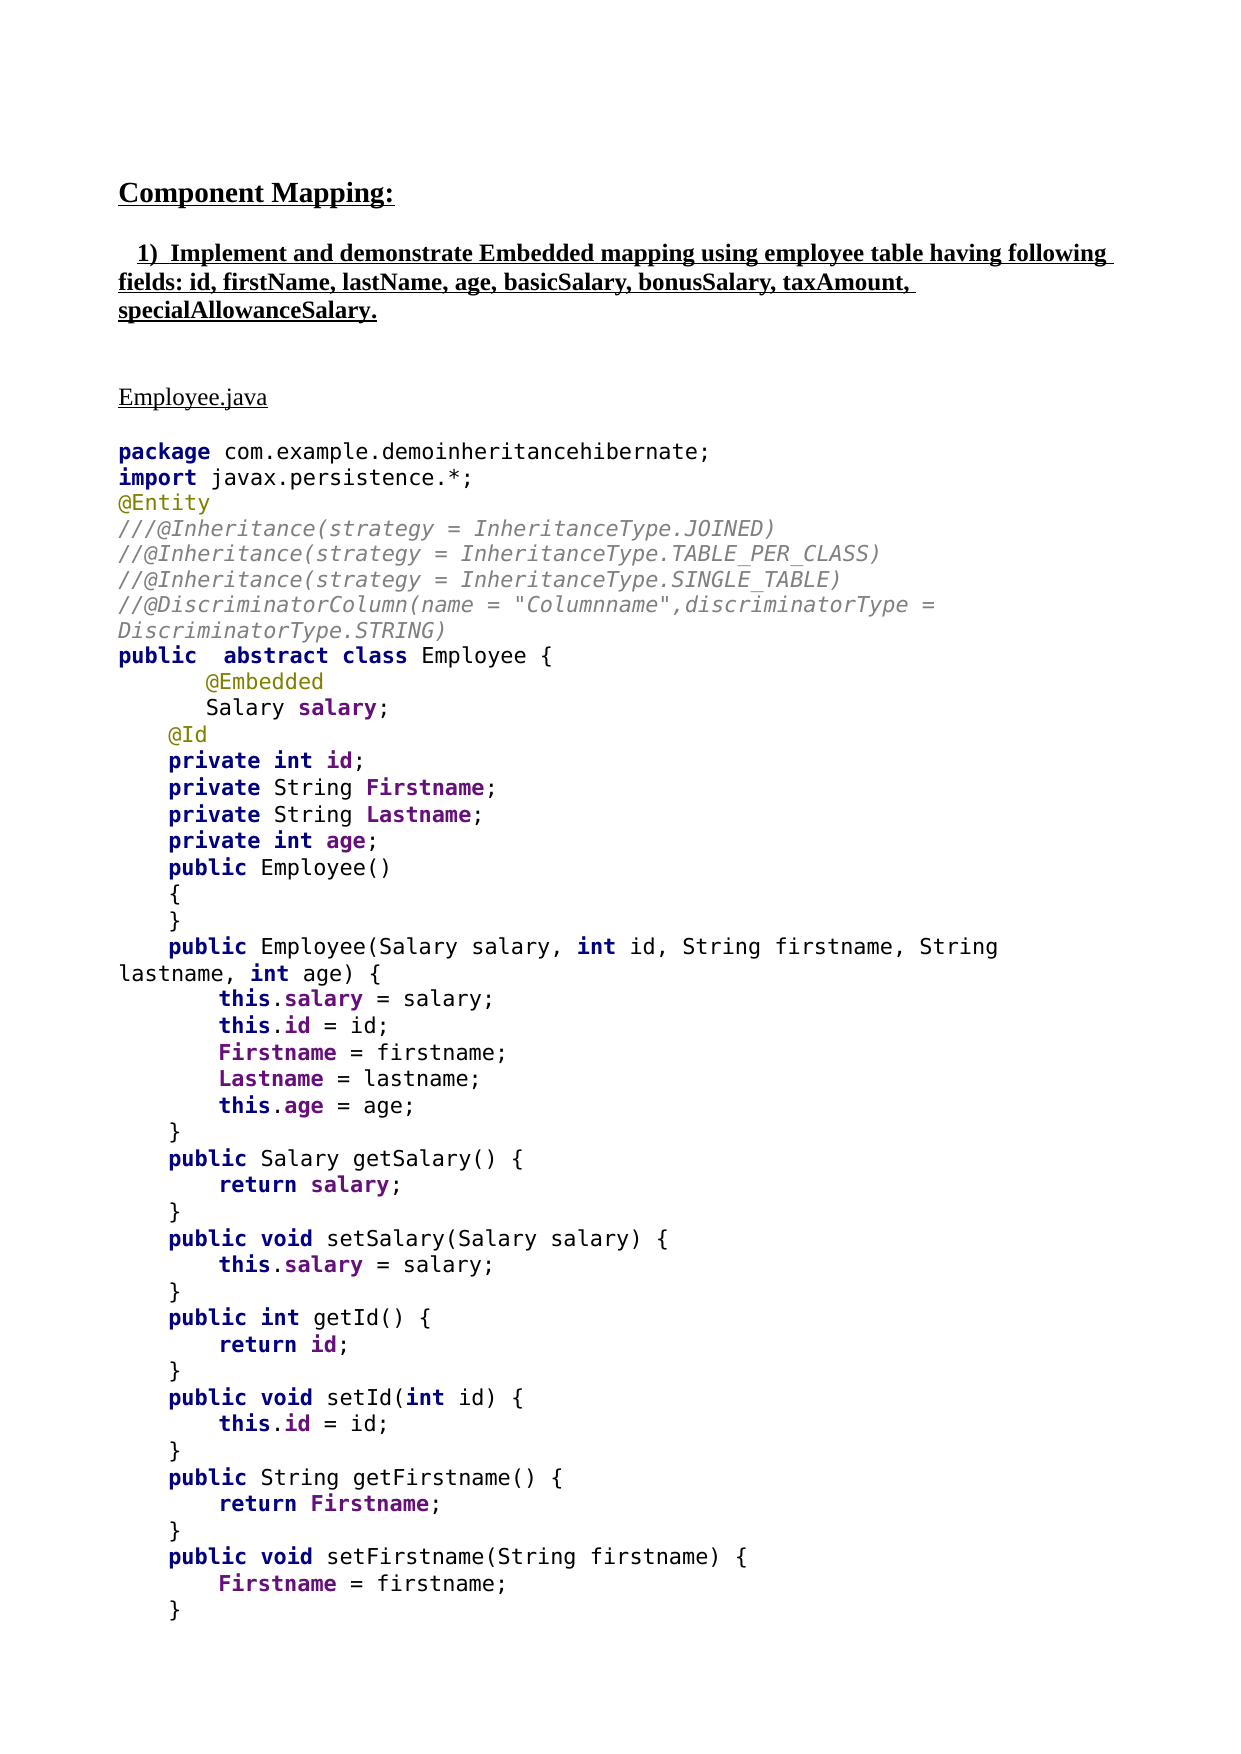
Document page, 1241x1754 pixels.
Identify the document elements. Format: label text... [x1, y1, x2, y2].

text //@Inheritance(strategy = InheritanceType.TABLE_PER_CLASS) [118, 541, 1122, 567]
text } [118, 1119, 1122, 1146]
text private int age; [118, 828, 1122, 855]
text } [118, 1199, 1122, 1226]
text return salary; [118, 1172, 1122, 1199]
text } [118, 1279, 1122, 1305]
text public Employee() [118, 855, 1122, 881]
text Firstname = firstname; [118, 1040, 1122, 1066]
text this.salary = salary; [118, 1252, 1122, 1279]
text public int getId() { [118, 1305, 1122, 1332]
text Employee.java [118, 382, 1122, 410]
text public Employee(Salary salary, int id, String firstname, String lastname, int age) { [118, 934, 1122, 987]
text public Salary getSalary() { [118, 1146, 1122, 1172]
text this.salary = salary; [118, 987, 1122, 1013]
text this.age = age; [118, 1093, 1122, 1119]
text //@Inheritance(strategy = InheritanceType.SINGLE_TABLE) [118, 567, 1122, 592]
text { [118, 881, 1122, 908]
text } [118, 908, 1122, 934]
text this.id = id; [118, 1412, 1122, 1438]
text @Entity [118, 490, 1122, 516]
text Firstname = firstname; [118, 1571, 1122, 1597]
text Salary salary; [118, 695, 1122, 722]
text private int id; [118, 748, 1122, 775]
text Lastname = lastname; [118, 1066, 1122, 1093]
text public abstract class Employee { [118, 643, 1122, 669]
text Component Mapping: [118, 176, 1122, 209]
text package com.example.demoinheritancehibernate; [118, 439, 1122, 465]
text private String Lastname; [118, 802, 1122, 828]
text } [118, 1518, 1122, 1544]
text @Embedded [118, 669, 1122, 695]
text this.id = id; [118, 1013, 1122, 1040]
text return id; [118, 1332, 1122, 1358]
text public void setFirstname(String firstname) { [118, 1544, 1122, 1571]
text public void setId(int id) { [118, 1385, 1122, 1412]
text //@DiscriminatorColumn(name = "Columnname",discriminatorType = DiscriminatorType.STRING) [118, 592, 1122, 643]
text import javax.persistence.*; [118, 465, 1122, 490]
text public String getFirstname() { [118, 1465, 1122, 1491]
text } [118, 1358, 1122, 1385]
text } [118, 1597, 1122, 1624]
text @Id [118, 722, 1122, 748]
text private String Firstname; [118, 775, 1122, 802]
text 1) Implement and demonstrate Embedded mapping using employee table having following fields: id, firstName, lastName, age, basicSalary, bonusSalary, taxAmount, specialAllowanceSalary. [118, 238, 1122, 324]
text ///@Inheritance(strategy = InheritanceType.JOINED) [118, 516, 1122, 541]
text } [118, 1438, 1122, 1465]
text public void setSalary(Salary salary) { [118, 1226, 1122, 1252]
text return Firstname; [118, 1491, 1122, 1518]
